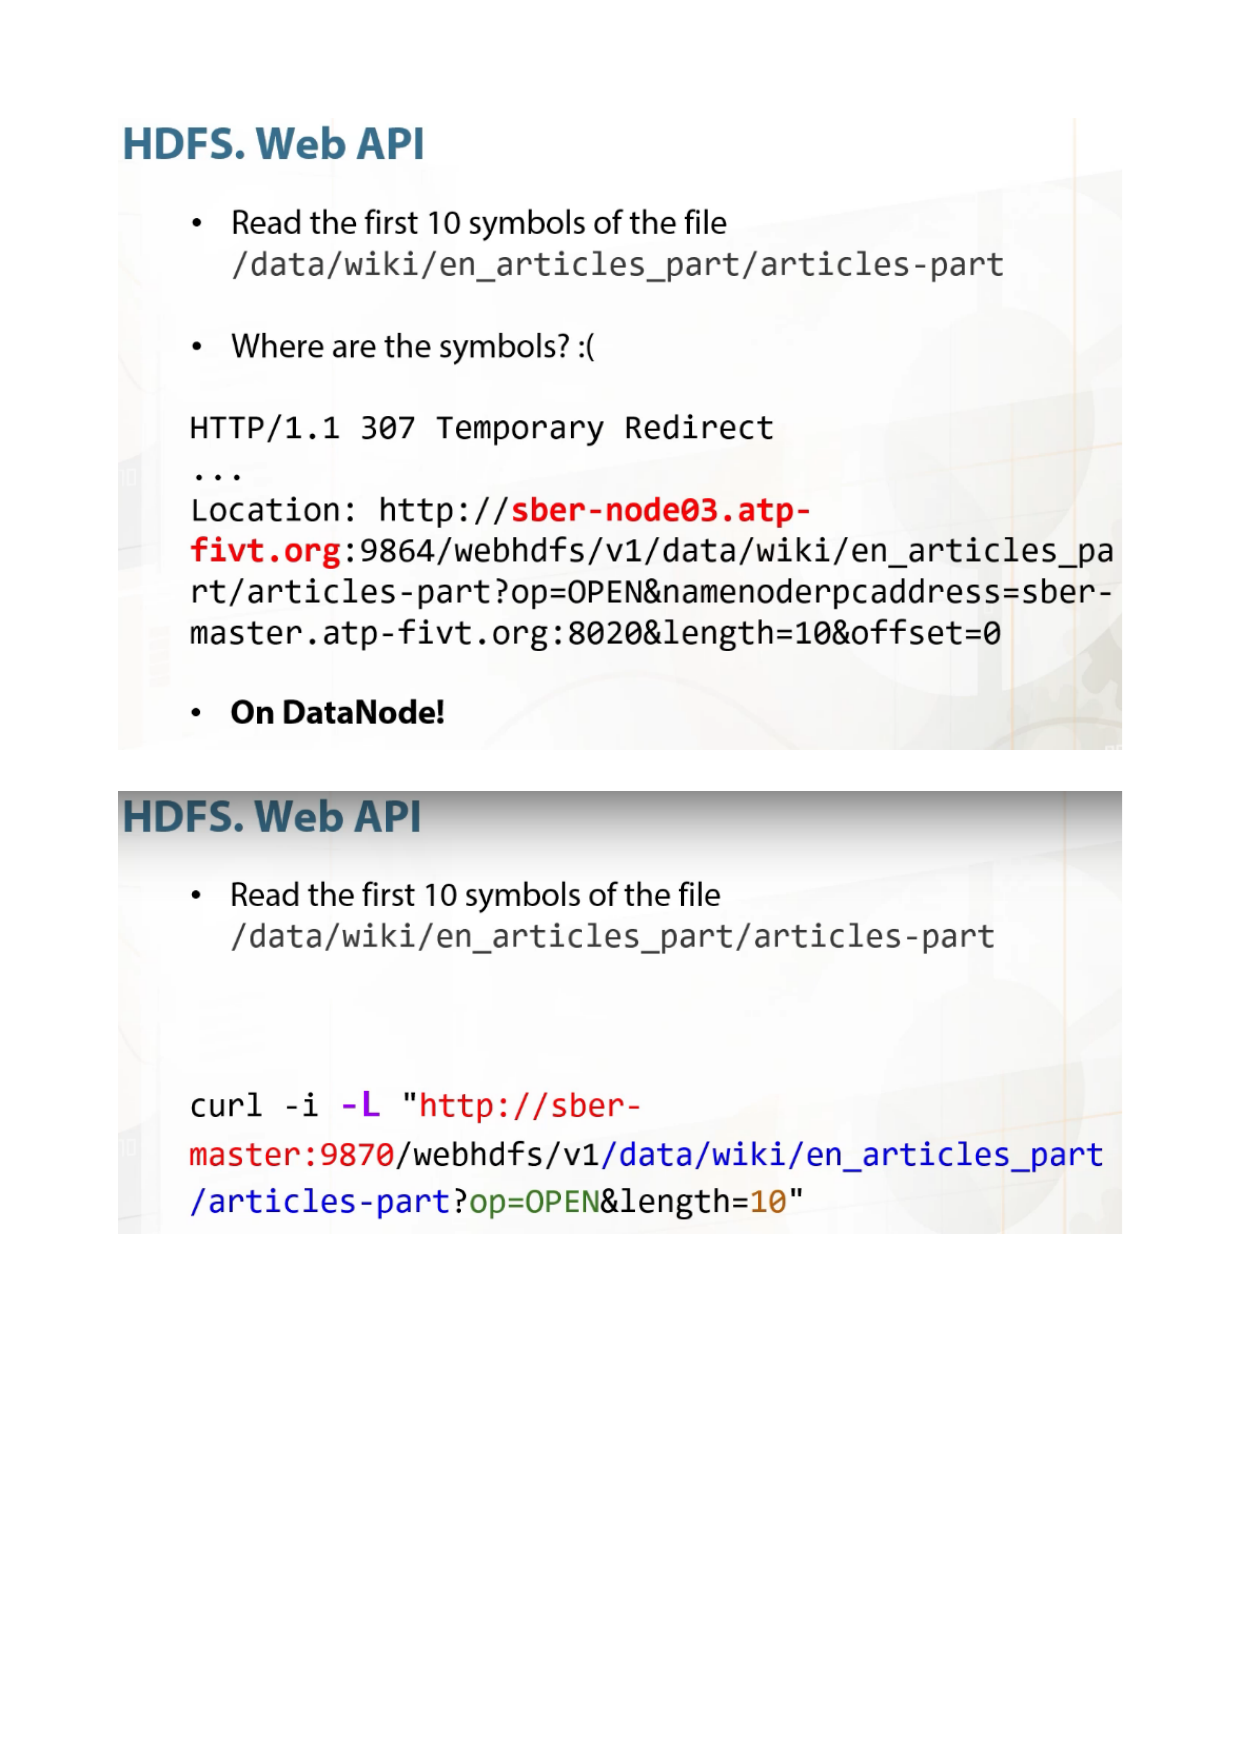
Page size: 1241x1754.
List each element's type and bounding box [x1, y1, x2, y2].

picture [118, 118, 1123, 750]
picture [118, 791, 1123, 1234]
